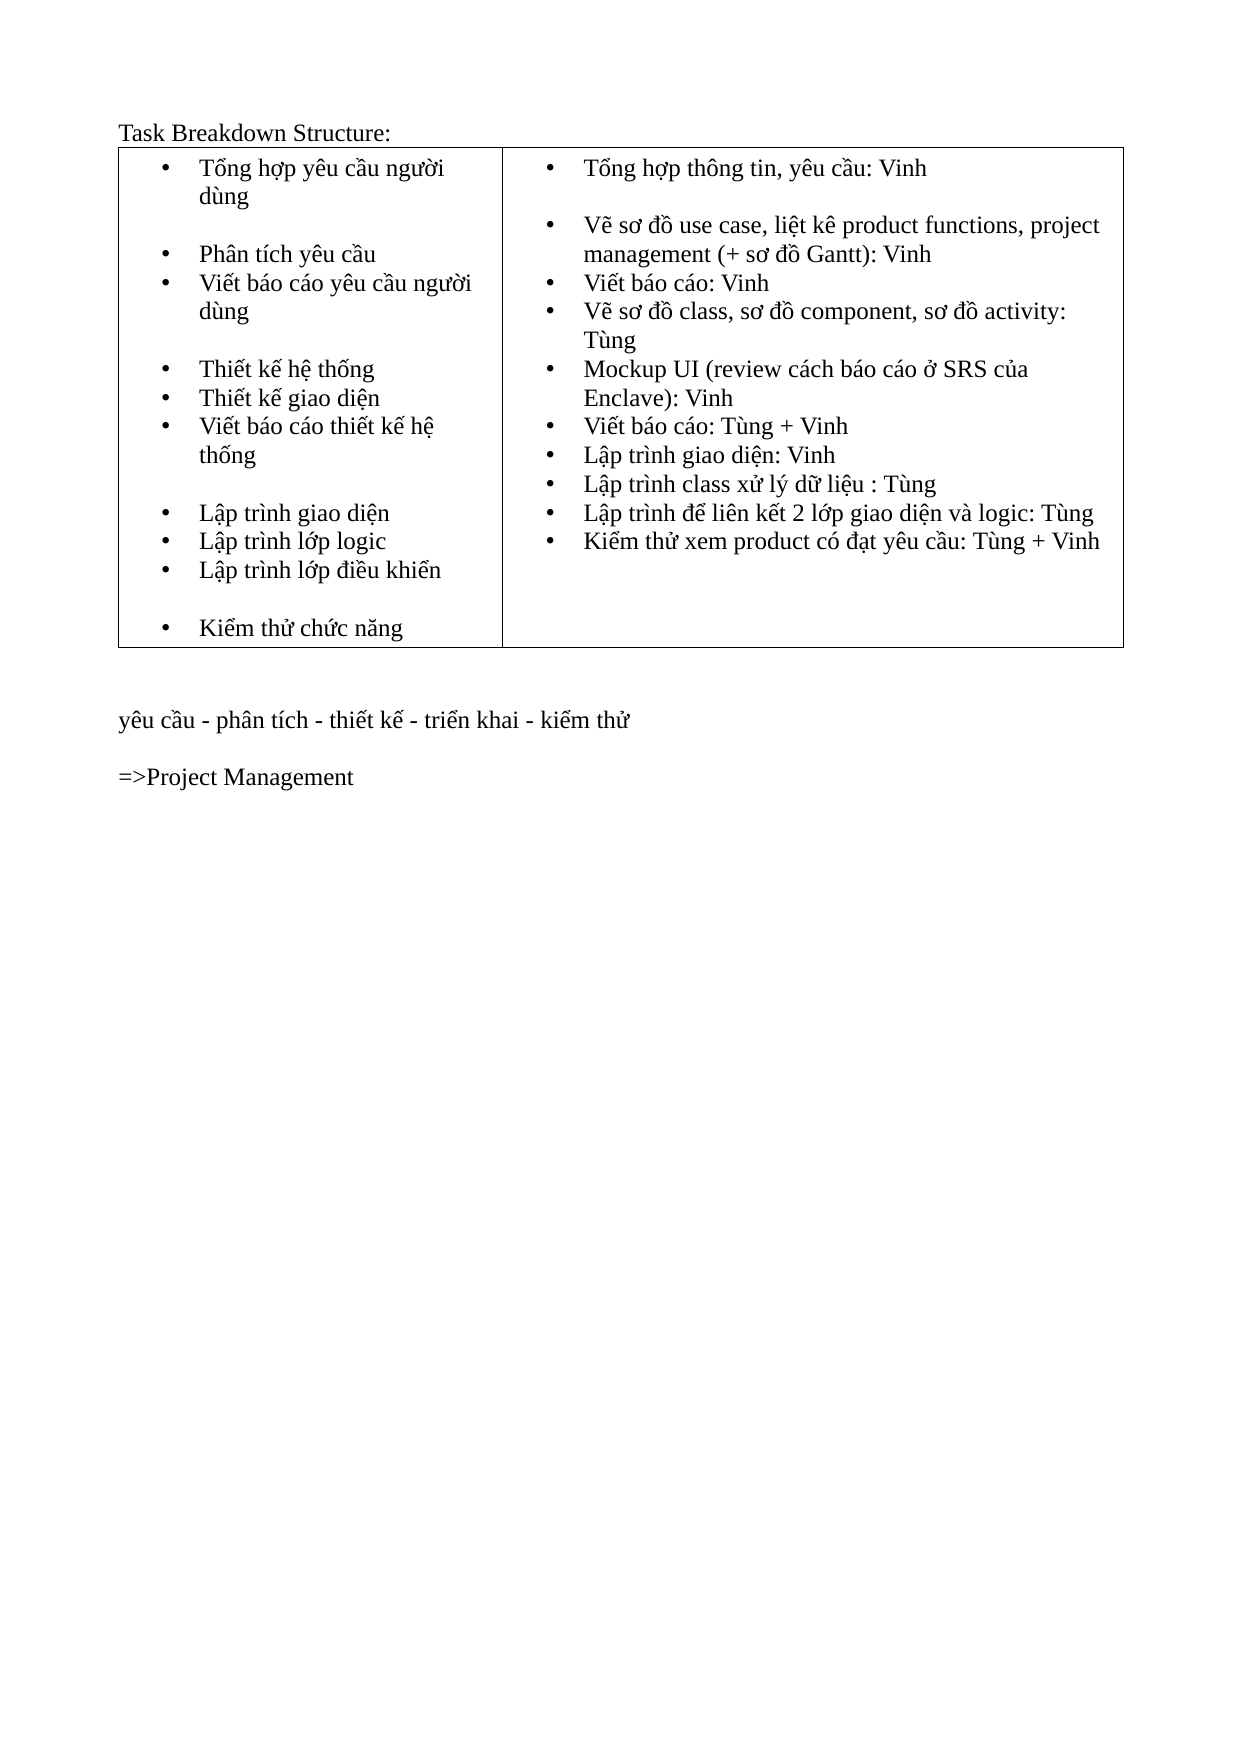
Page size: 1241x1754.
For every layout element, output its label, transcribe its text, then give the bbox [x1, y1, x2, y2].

text =>Project Management [118, 762, 1122, 791]
table_header Tổng hợp yêu cầu người dùng Phân tích yêu cầu Viết báo cáo yêu cầu người dùng Thiết kế hệ thống Thiết kế giao diện Viết báo cáo thiết kế hệ thống Lập trình giao diện Lập trình lớp logic Lập trình lớp điều khiển Kiểm thử chức năng [119, 148, 502, 647]
table_header Tổng hợp thông tin, yêu cầu: Vinh Vẽ sơ đồ use case, liệt kê product functions, project management (+ sơ đồ Gantt): Vinh Viết báo cáo: Vinh Vẽ sơ đồ class, sơ đồ component, sơ đồ activity: Tùng Mockup UI (review cách báo cáo ở SRS của Enclave): Vinh Viết báo cáo: Tùng + Vinh Lập trình giao diện: Vinh Lập trình class xử lý dữ liệu : Tùng Lập trình để liên kết 2 lớp giao diện và logic: Tùng Kiểm thử xem product có đạt yêu cầu: Tùng + Vinh [503, 148, 1123, 647]
text Task Breakdown Structure: [118, 118, 1122, 147]
text yêu cầu - phân tích - thiết kế - triển khai - kiểm thử [118, 705, 1122, 733]
